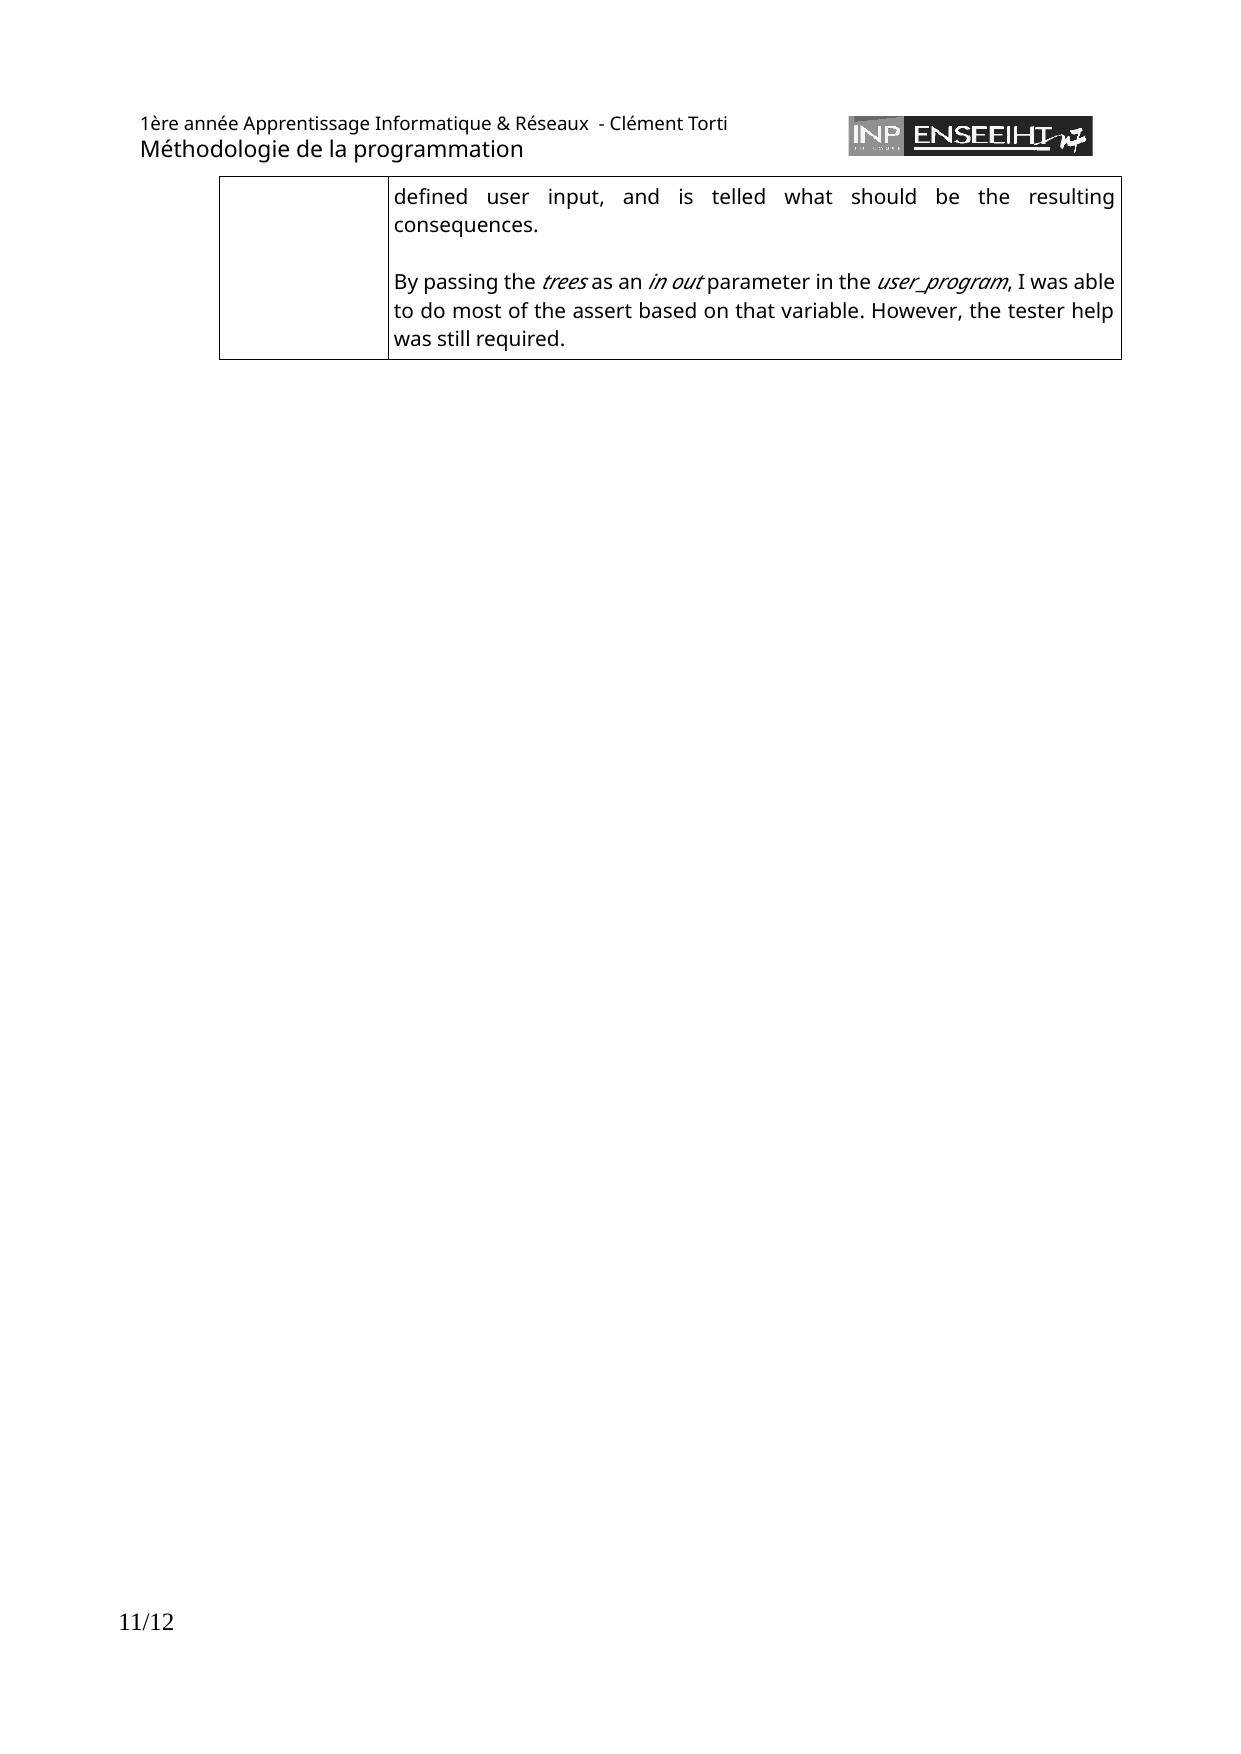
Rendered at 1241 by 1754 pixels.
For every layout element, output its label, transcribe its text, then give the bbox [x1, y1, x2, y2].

picture [848, 116, 1093, 156]
table_cell [220, 177, 388, 358]
table_cell defined user input, and is telled what should be the resulting consequences. By passing the trees as an in out parameter in the user_program, I was able to do most of the assert based on that variable. However, the tester help was still required. [389, 177, 1121, 358]
